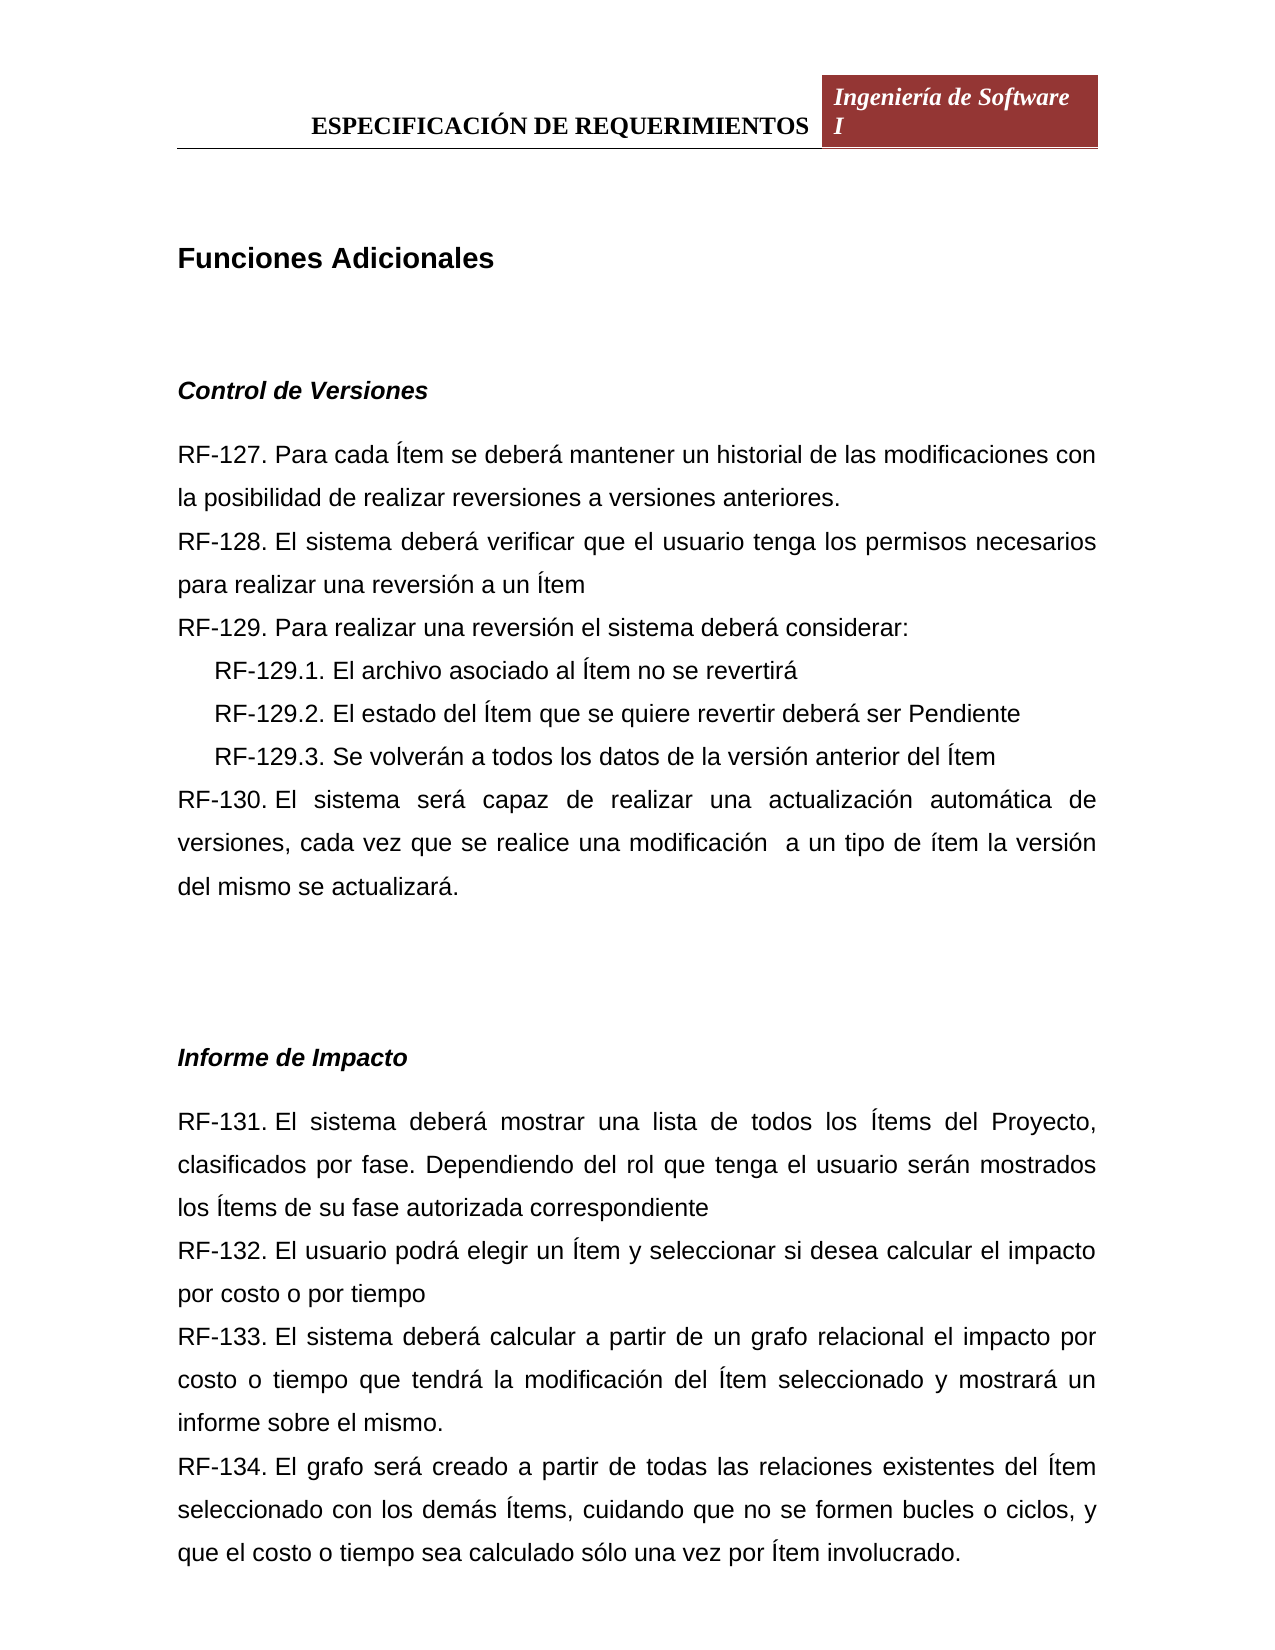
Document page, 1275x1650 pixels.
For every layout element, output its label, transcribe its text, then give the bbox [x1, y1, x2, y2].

text Informe de Impacto [177, 1043, 1098, 1071]
text Funciones Adicionales [177, 241, 1098, 275]
list Para realizar una reversión el sistema deberá considerar: [177, 613, 1098, 642]
list El usuario podrá elegir un Ítem y seleccionar si desea calcular el impacto por costo o por tiempo [177, 1236, 1098, 1308]
list El sistema deberá verificar que el usuario tenga los permisos necesarios para realizar una reversión a un Ítem [177, 527, 1098, 598]
list El sistema deberá calcular a partir de un grafo relacional el impacto por costo o tiempo que tendrá la modificación del Ítem seleccionado y mostrará un informe sobre el mismo. [177, 1322, 1098, 1437]
list El archivo asociado al Ítem no se revertirá [214, 656, 1098, 685]
list El sistema será capaz de realizar una actualización automática de versiones, cada vez que se realice una modificación a un tipo de ítem la versión del mismo se actualizará. [177, 785, 1098, 900]
list El estado del Ítem que se quiere revertir deberá ser Pendiente [214, 699, 1098, 728]
list El grafo será creado a partir de todas las relaciones existentes del Ítem seleccionado con los demás Ítems, cuidando que no se formen bucles o ciclos, y que el costo o tiempo sea calculado sólo una vez por Ítem involucrado. [177, 1452, 1098, 1567]
list El sistema deberá mostrar una lista de todos los Ítems del Proyecto, clasificados por fase. Dependiendo del rol que tenga el usuario serán mostrados los Ítems de su fase autorizada correspondiente [177, 1107, 1098, 1222]
list Se volverán a todos los datos de la versión anterior del Ítem [214, 742, 1098, 771]
list Para cada Ítem se deberá mantener un historial de las modificaciones con la posibilidad de realizar reversiones a versiones anteriores. [177, 440, 1098, 512]
text Control de Versiones [177, 376, 1098, 405]
